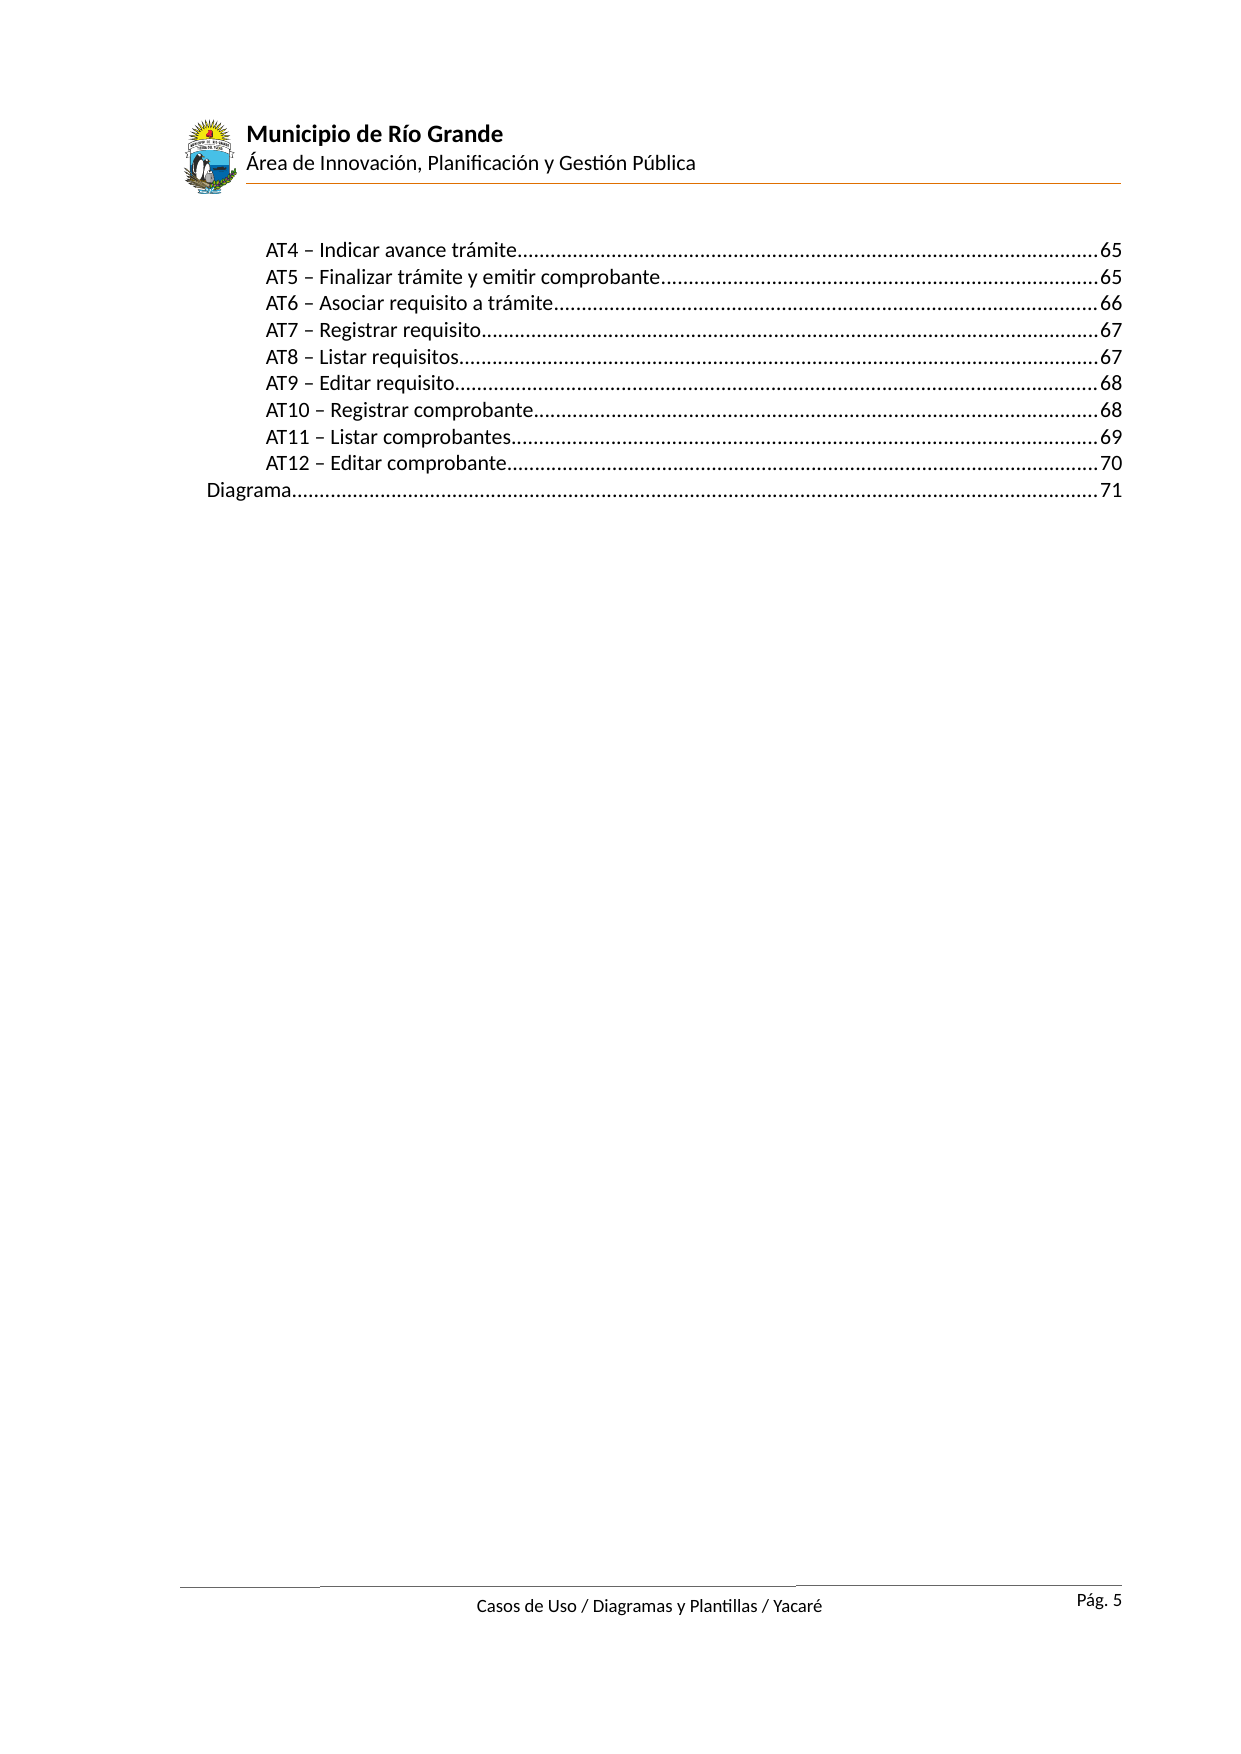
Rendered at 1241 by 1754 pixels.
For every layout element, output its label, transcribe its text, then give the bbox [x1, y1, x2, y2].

subtitle AT11 – Listar comprobantes 69 [266, 423, 1122, 449]
subtitle AT7 – Registrar requisito 67 [266, 316, 1122, 343]
subtitle AT4 – Indicar avance trámite 65 [266, 236, 1122, 263]
text Diagrama 71 [207, 476, 1122, 503]
subtitle AT6 – Asociar requisito a trámite. 66 [266, 289, 1122, 316]
subtitle AT10 – Registrar comprobante 68 [266, 396, 1122, 423]
subtitle AT12 – Editar comprobante 70 [266, 449, 1122, 476]
subtitle AT5 – Finalizar trámite y emitir comprobante. 65 [266, 263, 1122, 289]
subtitle AT8 – Listar requisitos 67 [266, 343, 1122, 369]
subtitle AT9 – Editar requisito 68 [266, 369, 1122, 396]
